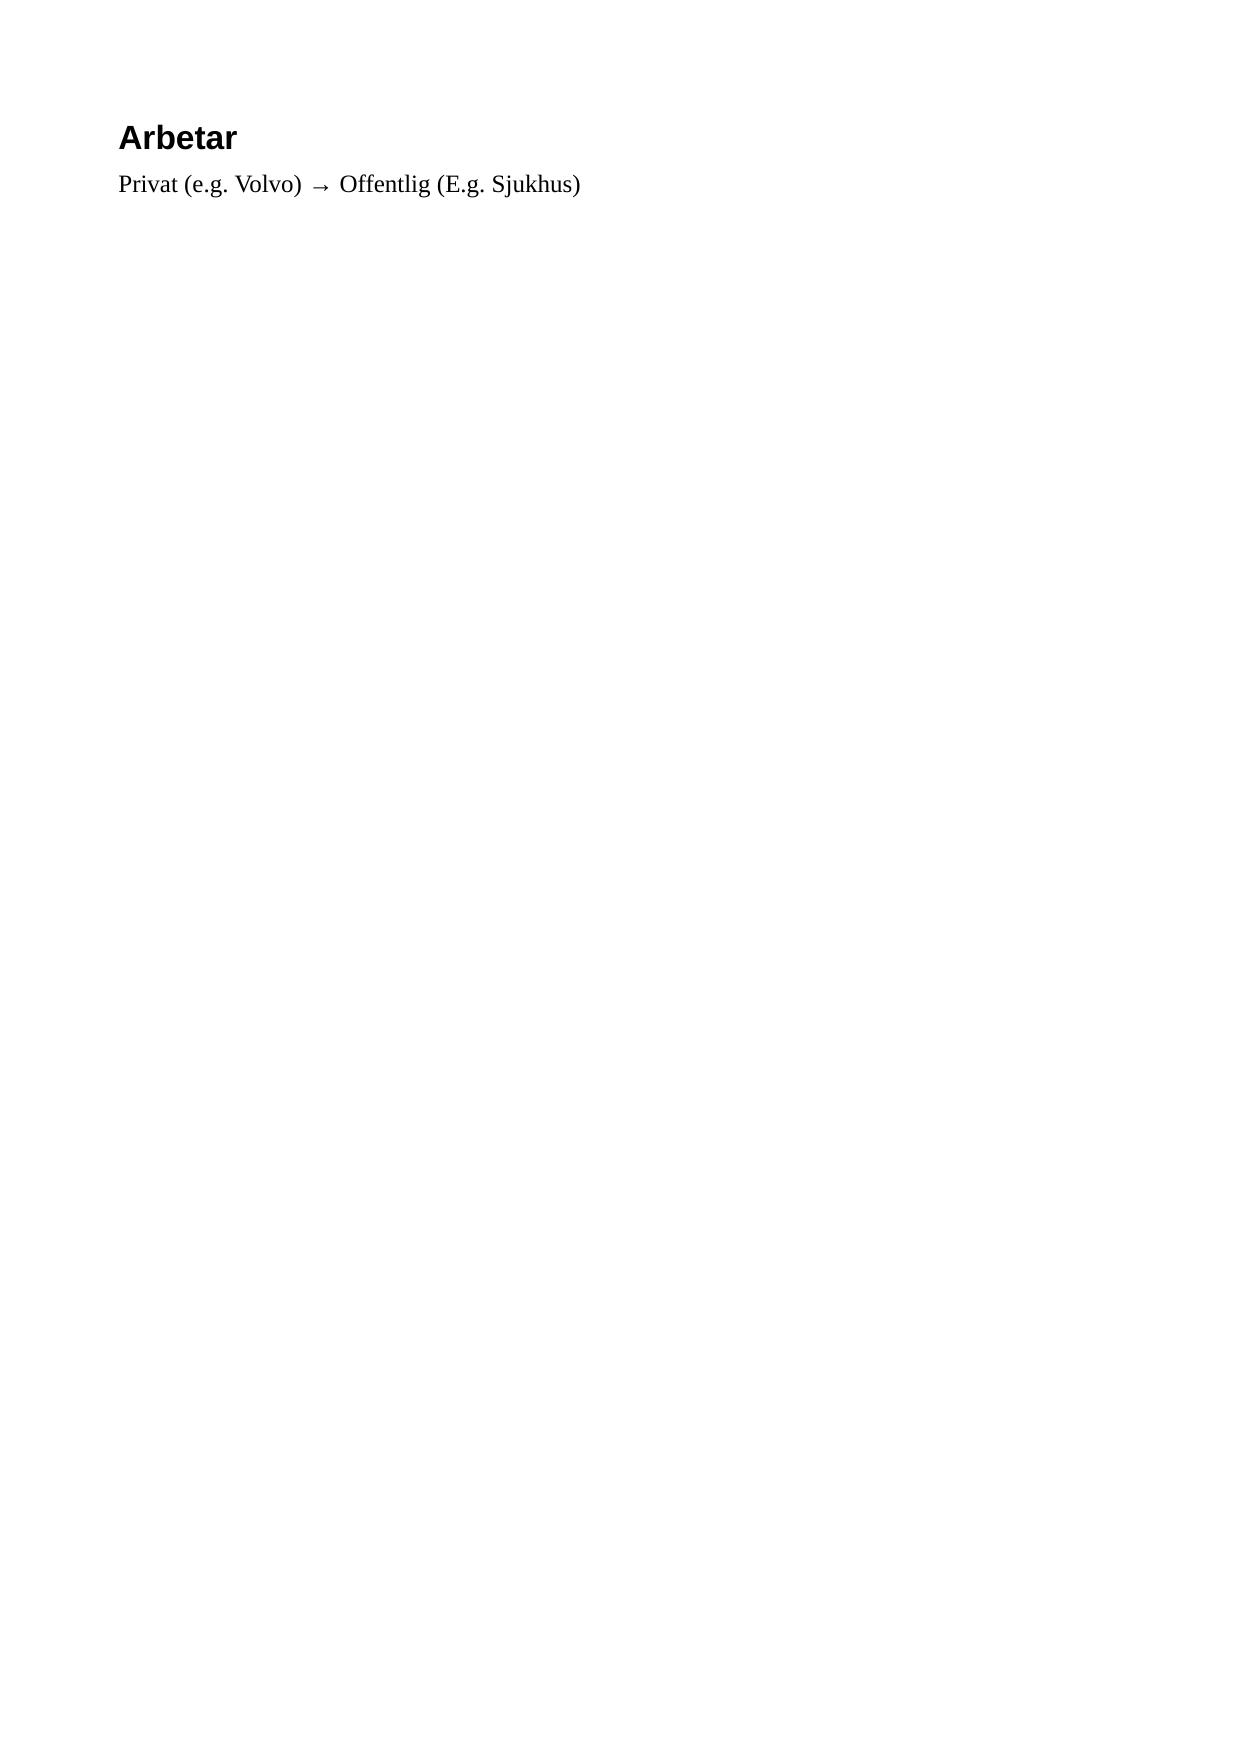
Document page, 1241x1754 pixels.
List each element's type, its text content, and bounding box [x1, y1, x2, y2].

subtitle Arbetar [118, 118, 1122, 157]
text Privat (e.g. Volvo) → Offentlig (E.g. Sjukhus) [118, 169, 1122, 198]
